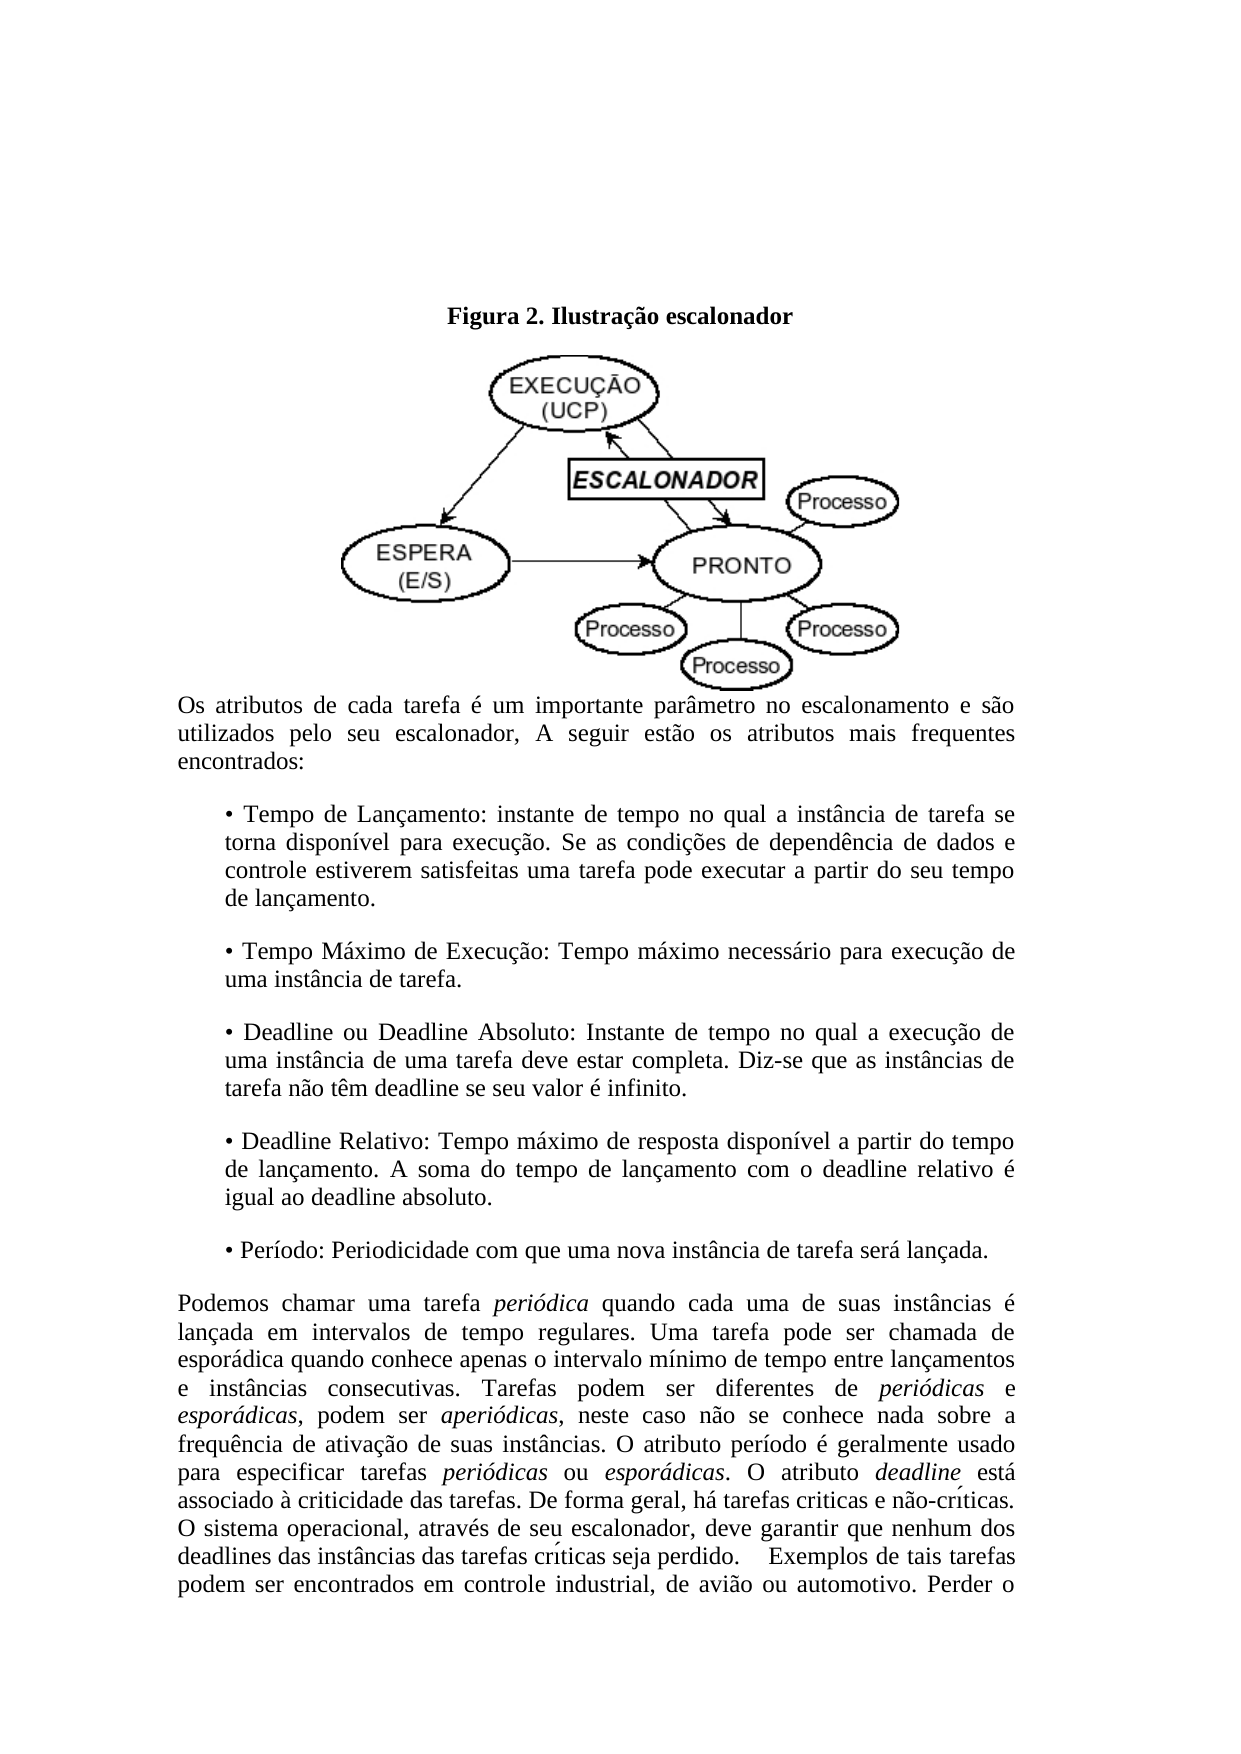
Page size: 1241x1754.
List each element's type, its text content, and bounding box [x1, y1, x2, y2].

text Os atributos de cada tarefa é um importante parâmetro no escalonamento e são utilizados pelo seu escalonador, A seguir estão os atributos mais frequentes encontrados: [177, 355, 1016, 775]
text Figura 2. Ilustração escalonador [224, 302, 1016, 330]
text • Tempo Máximo de Execução: Tempo máximo necessário para execução de uma instância de tarefa. [224, 937, 1016, 993]
text • Deadline ou Deadline Absoluto: Instante de tempo no qual a execução de uma instância de uma tarefa deve estar completa. Diz-se que as instâncias de tarefa não têm deadline se seu valor é infinito. [224, 1018, 1016, 1102]
text • Tempo de Lançamento: instante de tempo no qual a instância de tarefa se torna disponível para execução. Se as condições de dependência de dados e controle estiverem satisfeitas uma tarefa pode executar a partir do seu tempo de lançamento. [224, 800, 1016, 912]
text Podemos chamar uma tarefa periódica quando cada uma de suas instâncias é lançada em intervalos de tempo regulares. Uma tarefa pode ser chamada de esporádica quando conhece apenas o intervalo mínimo de tempo entre lançamentos e instâncias consecutivas. Tarefas podem ser diferentes de periódicas e esporádicas, podem ser aperiódicas, neste caso não se conhece nada sobre a frequência de ativação de suas instâncias. O atributo período é geralmente usado para especificar tarefas periódicas ou esporádicas. O atributo deadline está associado à criticidade das tarefas. De forma geral, há tarefas criticas e não-crı́ticas. O sistema operacional, através de seu escalonador, deve garantir que nenhum dos deadlines das instâncias das tarefas crı́ticas seja perdido. Exemplos de tais tarefas podem ser encontrados em controle industrial, de avião ou automotivo. Perder o [177, 1289, 1016, 1598]
text • Período: Periodicidade com que uma nova instância de tarefa será lançada. [224, 1236, 1016, 1264]
picture [341, 355, 900, 691]
text • Deadline Relativo: Tempo máximo de resposta disponível a partir do tempo de lançamento. A soma do tempo de lançamento com o deadline relativo é igual ao deadline absoluto. [224, 1127, 1016, 1211]
